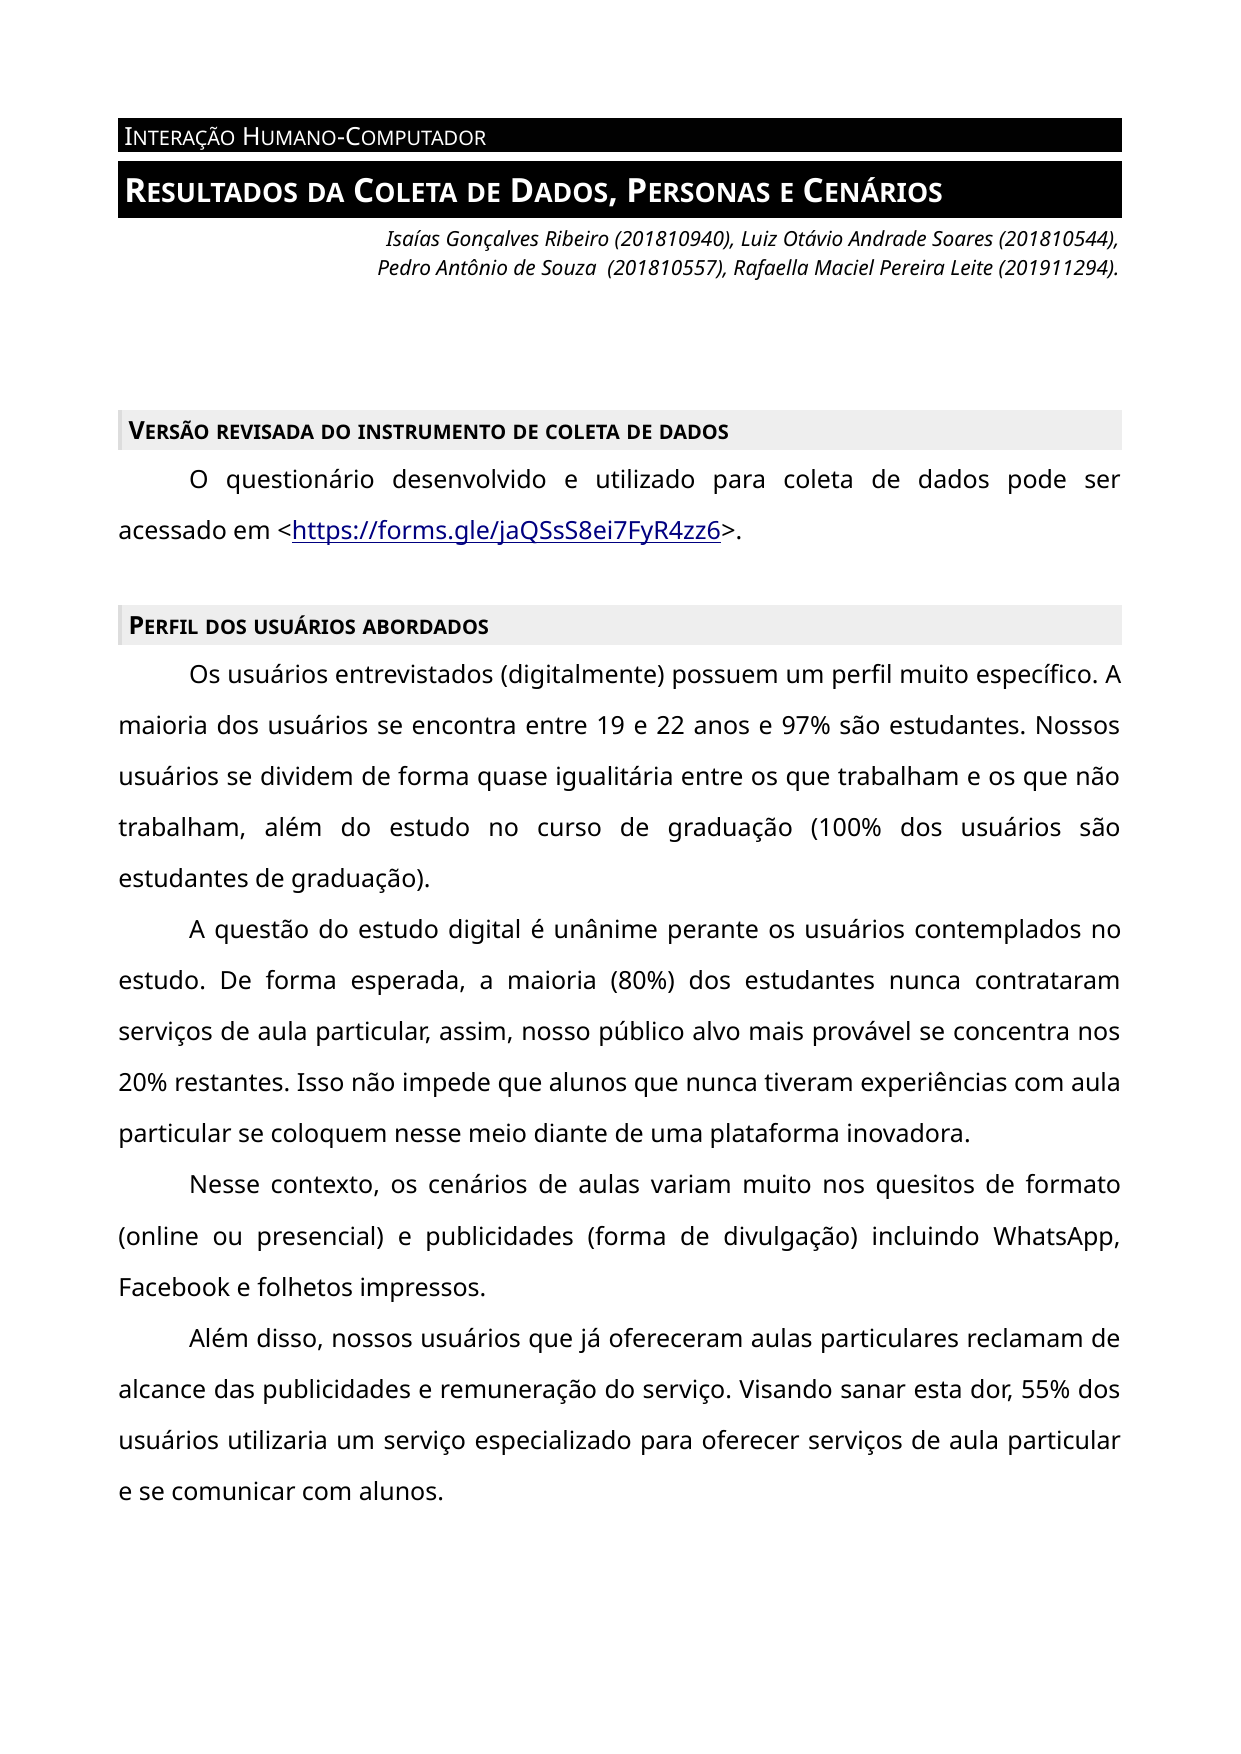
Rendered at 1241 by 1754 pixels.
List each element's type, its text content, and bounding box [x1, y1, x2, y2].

text O questionário desenvolvido e utilizado para coleta de dados pode ser acessado em <https://forms.gle/jaQSsS8ei7FyR4zz6>. [118, 462, 1122, 547]
text Perfil dos usuários abordados [122, 605, 1122, 645]
text Resultados da Coleta de Dados, Personas e Cenários [118, 161, 1122, 218]
text Isaías Gonçalves Ribeiro (201810940), Luiz Otávio Andrade Soares (201810544), [118, 224, 1122, 253]
text A questão do estudo digital é unânime perante os usuários contemplados no estudo. De forma esperada, a maioria (80%) dos estudantes nunca contrataram serviços de aula particular, assim, nosso público alvo mais provável se concentra nos 20% restantes. Isso não impede que alunos que nunca tiveram experiências com aula particular se coloquem nesse meio diante de uma plataforma inovadora. [118, 912, 1122, 1150]
text Versão revisada do instrumento de coleta de dados [122, 410, 1122, 450]
text Os usuários entrevistados (digitalmente) possuem um perfil muito específico. A maioria dos usuários se encontra entre 19 e 22 anos e 97% são estudantes. Nossos usuários se dividem de forma quase igualitária entre os que trabalham e os que não trabalham, além do estudo no curso de graduação (100% dos usuários são estudantes de graduação). [118, 657, 1122, 895]
text Interação Humano-Computador [118, 118, 1122, 152]
text Pedro Antônio de Souza (201810557), Rafaella Maciel Pereira Leite (201911294). [118, 253, 1122, 281]
text Nesse contexto, os cenários de aulas variam muito nos quesitos de formato (online ou presencial) e publicidades (forma de divulgação) incluindo WhatsApp, Facebook e folhetos impressos. [118, 1167, 1122, 1303]
text Além disso, nossos usuários que já ofereceram aulas particulares reclamam de alcance das publicidades e remuneração do serviço. Visando sanar esta dor, 55% dos usuários utilizaria um serviço especializado para oferecer serviços de aula particular e se comunicar com alunos. [118, 1320, 1122, 1507]
